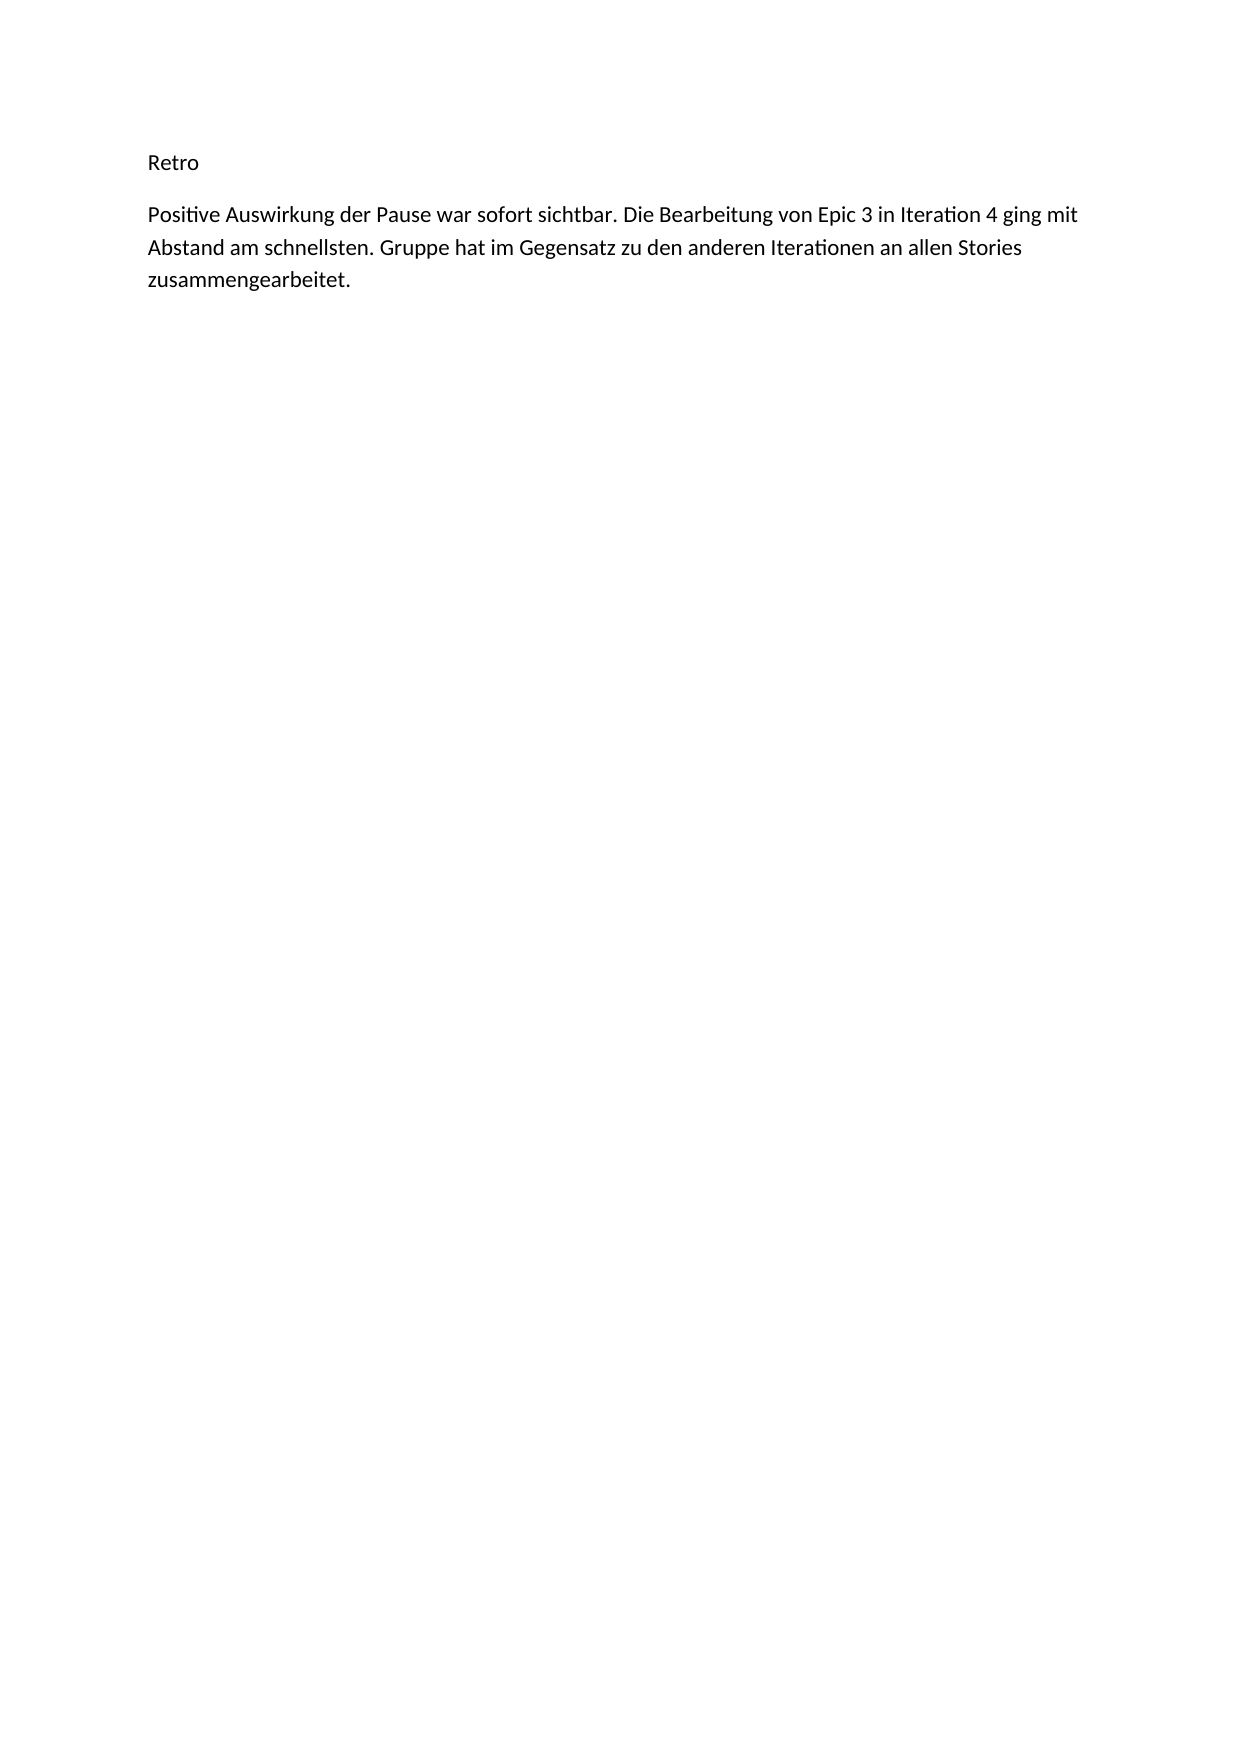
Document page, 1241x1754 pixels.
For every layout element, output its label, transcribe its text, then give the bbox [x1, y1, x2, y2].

text Retro [148, 148, 1093, 176]
text Positive Auswirkung der Pause war sofort sichtbar. Die Bearbeitung von Epic 3 in Iteration 4 ging mit Abstand am schnellsten. Gruppe hat im Gegensatz zu den anderen Iterationen an allen Stories zusammengearbeitet. [148, 201, 1093, 293]
